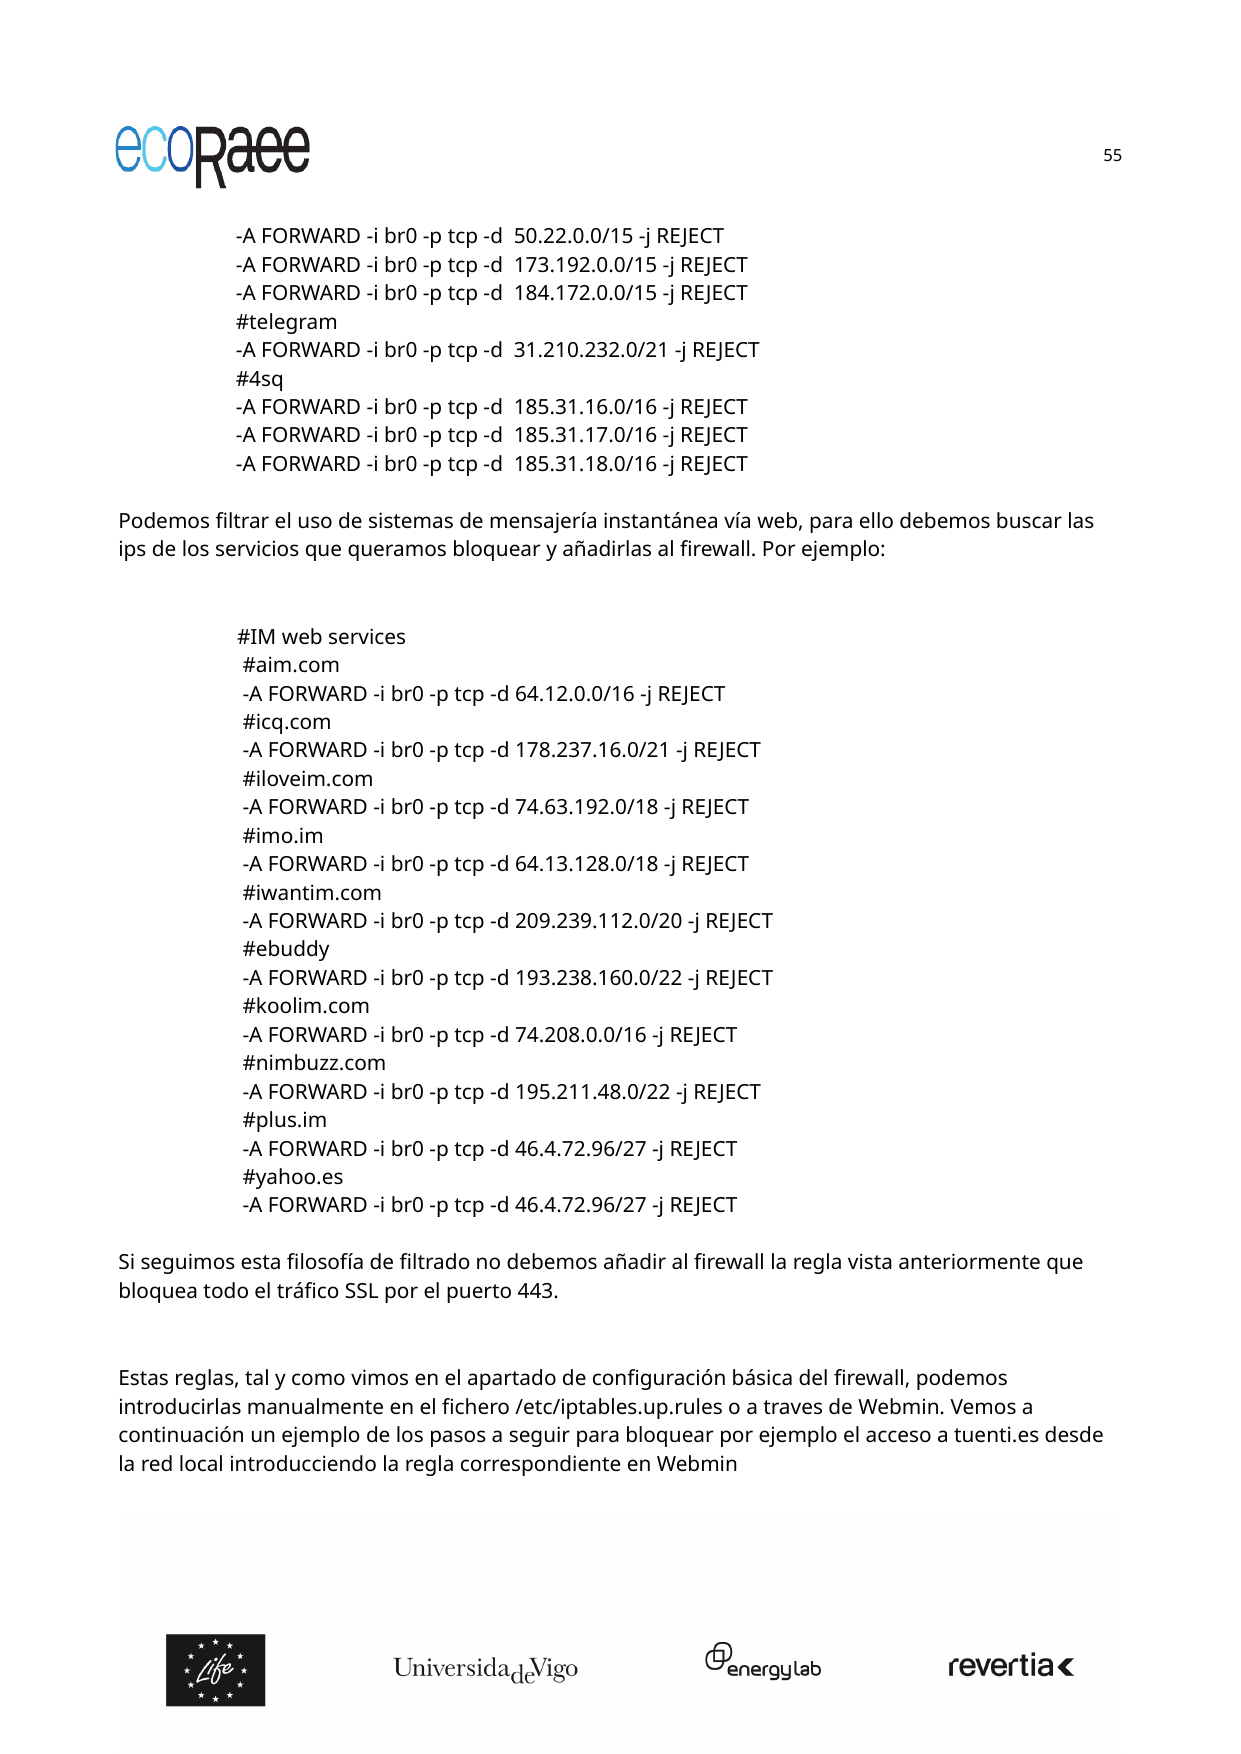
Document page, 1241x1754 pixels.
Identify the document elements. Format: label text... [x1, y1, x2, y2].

text #koolim.com [237, 991, 1122, 1020]
text #icq.com [237, 707, 1122, 736]
text -A FORWARD -i br0 -p tcp -d 74.63.192.0/18 -j REJECT [237, 792, 1122, 821]
text Estas reglas, tal y como vimos en el apartado de configuración básica del firewall, podemos introducirlas manualmente en el fichero /etc/iptables.up.rules o a traves de Webmin. Vemos a continuación un ejemplo de los pasos a seguir para bloquear por ejemplo el acceso a tuenti.es desde la red local introducciendo la regla correspondiente en Webmin [118, 1363, 1122, 1477]
text -A FORWARD -i br0 -p tcp -d 184.172.0.0/15 -j REJECT [236, 278, 1122, 307]
text #nimbuzz.com [237, 1048, 1122, 1077]
picture [118, 1514, 1123, 1754]
text -A FORWARD -i br0 -p tcp -d 178.237.16.0/21 -j REJECT [237, 736, 1122, 764]
text #telegram [236, 307, 1122, 335]
text #4sq [236, 364, 1122, 392]
text -A FORWARD -i br0 -p tcp -d 74.208.0.0/16 -j REJECT [237, 1020, 1122, 1048]
text Podemos filtrar el uso de sistemas de mensajería instantánea vía web, para ello debemos buscar las ips de los servicios que queramos bloquear y añadirlas al firewall. Por ejemplo: [118, 506, 1122, 563]
text -A FORWARD -i br0 -p tcp -d 209.239.112.0/20 -j REJECT [237, 906, 1122, 934]
text -A FORWARD -i br0 -p tcp -d 64.12.0.0/16 -j REJECT [237, 679, 1122, 707]
text -A FORWARD -i br0 -p tcp -d 46.4.72.96/27 -j REJECT [237, 1191, 1122, 1219]
text #iwantim.com [237, 878, 1122, 906]
text -A FORWARD -i br0 -p tcp -d 50.22.0.0/15 -j REJECT [236, 221, 1122, 250]
text Si seguimos esta filosofía de filtrado no debemos añadir al firewall la regla vista anteriormente que bloquea todo el tráfico SSL por el puerto 443. [118, 1247, 1122, 1304]
text #iloveim.com [237, 764, 1122, 792]
text #plus.im [237, 1105, 1122, 1134]
text -A FORWARD -i br0 -p tcp -d 185.31.18.0/16 -j REJECT [236, 449, 1122, 477]
text #IM web services [237, 622, 1122, 650]
picture [114, 124, 311, 190]
text #ebuddy [237, 934, 1122, 963]
text -A FORWARD -i br0 -p tcp -d 195.211.48.0/22 -j REJECT [237, 1077, 1122, 1105]
text #aim.com [237, 650, 1122, 679]
text -A FORWARD -i br0 -p tcp -d 64.13.128.0/18 -j REJECT [237, 849, 1122, 878]
text -A FORWARD -i br0 -p tcp -d 173.192.0.0/15 -j REJECT [236, 250, 1122, 278]
text -A FORWARD -i br0 -p tcp -d 31.210.232.0/21 -j REJECT [236, 335, 1122, 364]
text -A FORWARD -i br0 -p tcp -d 185.31.17.0/16 -j REJECT [236, 421, 1122, 449]
text -A FORWARD -i br0 -p tcp -d 185.31.16.0/16 -j REJECT [236, 392, 1122, 421]
text -A FORWARD -i br0 -p tcp -d 193.238.160.0/22 -j REJECT [237, 963, 1122, 991]
text -A FORWARD -i br0 -p tcp -d 46.4.72.96/27 -j REJECT [237, 1134, 1122, 1162]
text #yahoo.es [237, 1162, 1122, 1191]
text #imo.im [237, 821, 1122, 849]
